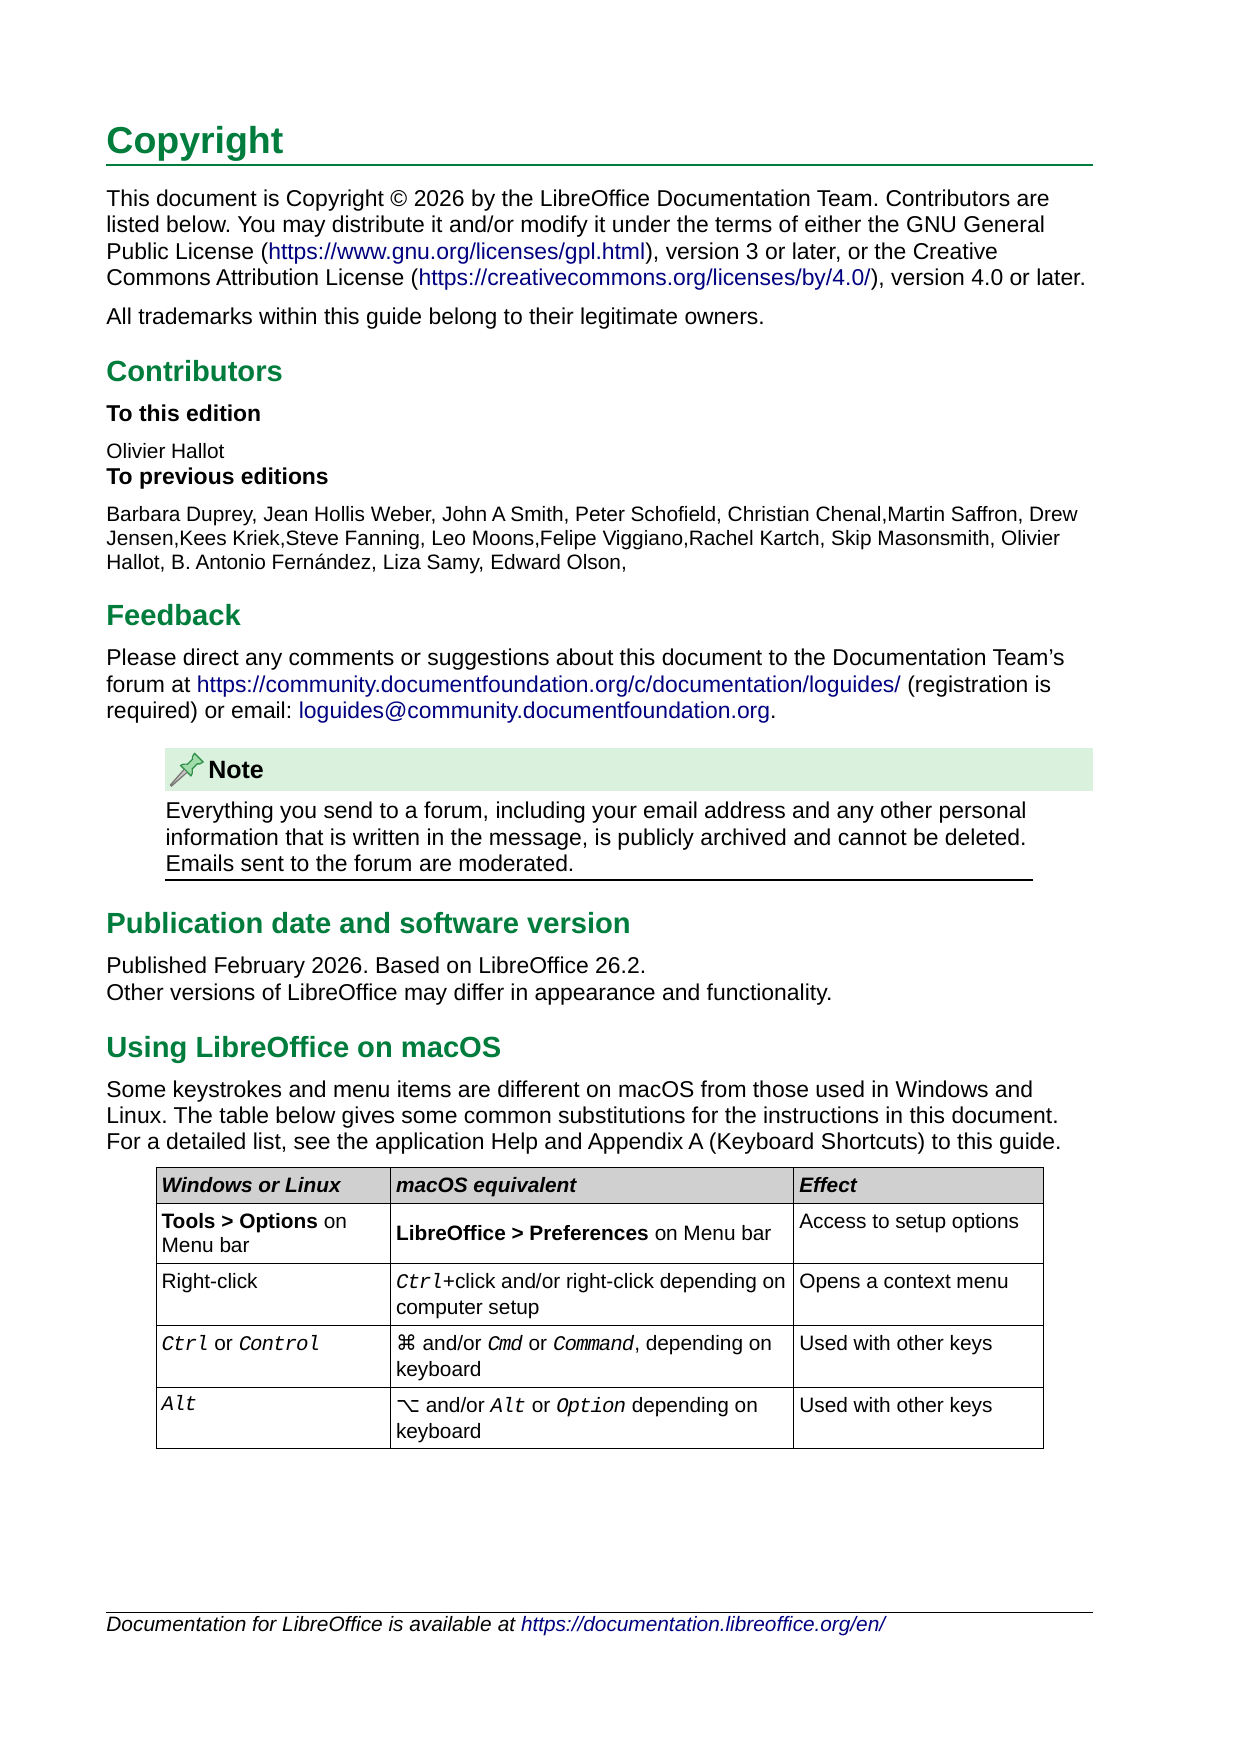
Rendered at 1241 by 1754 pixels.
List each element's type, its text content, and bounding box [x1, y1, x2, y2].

table_cell LibreOffice > Preferences on Menu bar [391, 1204, 793, 1263]
text Olivier Hallot [106, 439, 1093, 463]
text This document is Copyright © 2026 by the LibreOffice Documentation Team. Contributors are listed below. You may distribute it and/or modify it under the terms of either the GNU General Public License (https://www.gnu.org/licenses/gpl.html), version 3 or later, or the Creative Commons Attribution License (https://creativecommons.org/licenses/by/4.0/), version 4.0 or later. [106, 185, 1093, 291]
table_header Windows or Linux [157, 1168, 390, 1203]
text To this edition [106, 400, 1093, 426]
text To previous editions [106, 463, 1093, 489]
subtitle Feedback [106, 598, 1093, 632]
subtitle Contributors [106, 354, 1093, 388]
table_cell Opens a context menu [794, 1264, 1043, 1325]
text Barbara Duprey, Jean Hollis Weber, John A Smith, Peter Schofield, Christian Chenal,Martin Saffron, Drew Jensen,Kees Kriek,Steve Fanning, Leo Moons,Felipe Viggiano,Rachel Kartch, Skip Masonsmith, Olivier Hallot, B. Antonio Fernández, Liza Samy,‍ Edward Olson, [106, 502, 1093, 574]
text Some keystrokes and menu items are different on macOS from those used in Windows and Linux. The table below gives some common substitutions for the instructions in this document. For a detailed list, see the application Help and Appendix A (Keyboard Shortcuts) to this guide. [106, 1076, 1093, 1155]
table_cell Used with other keys [794, 1326, 1043, 1387]
table_header macOS equivalent [391, 1168, 793, 1203]
subtitle Note [165, 748, 1093, 791]
table_header Effect [794, 1168, 1043, 1203]
table_cell Ctrl or Control [157, 1326, 390, 1387]
subtitle Copyright [106, 118, 1093, 164]
table_cell Tools > Options on Menu bar [157, 1204, 390, 1263]
table_cell Access to setup options [794, 1204, 1043, 1263]
table_cell ⌘ and/or Cmd or Command, depending on keyboard [391, 1326, 793, 1387]
table_cell Alt [157, 1388, 390, 1448]
subtitle Using LibreOffice on macOS [106, 1030, 1093, 1063]
table_cell Right-click [157, 1264, 390, 1325]
table_cell Used with other keys [794, 1388, 1043, 1448]
text Everything you send to a forum, including your email address and any other personal information that is written in the message, is publicly archived and cannot be deleted. Emails sent to the forum are moderated. [165, 797, 1033, 879]
text Published February 2026. Based on LibreOffice 26.2. Other versions of LibreOffice may differ in appearance and functionality. [106, 952, 1093, 1005]
table_cell ⌥ and/or Alt or Option depending on keyboard [391, 1388, 793, 1448]
text Please direct any comments or suggestions about this document to the Documentation Team’s forum at https://community.documentfoundation.org/c/documentation/loguides/ (registration is required) or email: loguides@community.documentfoundation.org. [106, 644, 1093, 723]
subtitle Publication date and software version [106, 906, 1093, 940]
text All trademarks within this guide belong to their legitimate owners. [106, 303, 1093, 329]
table_cell Ctrl+click and/or right-click depending on computer setup [391, 1264, 793, 1325]
